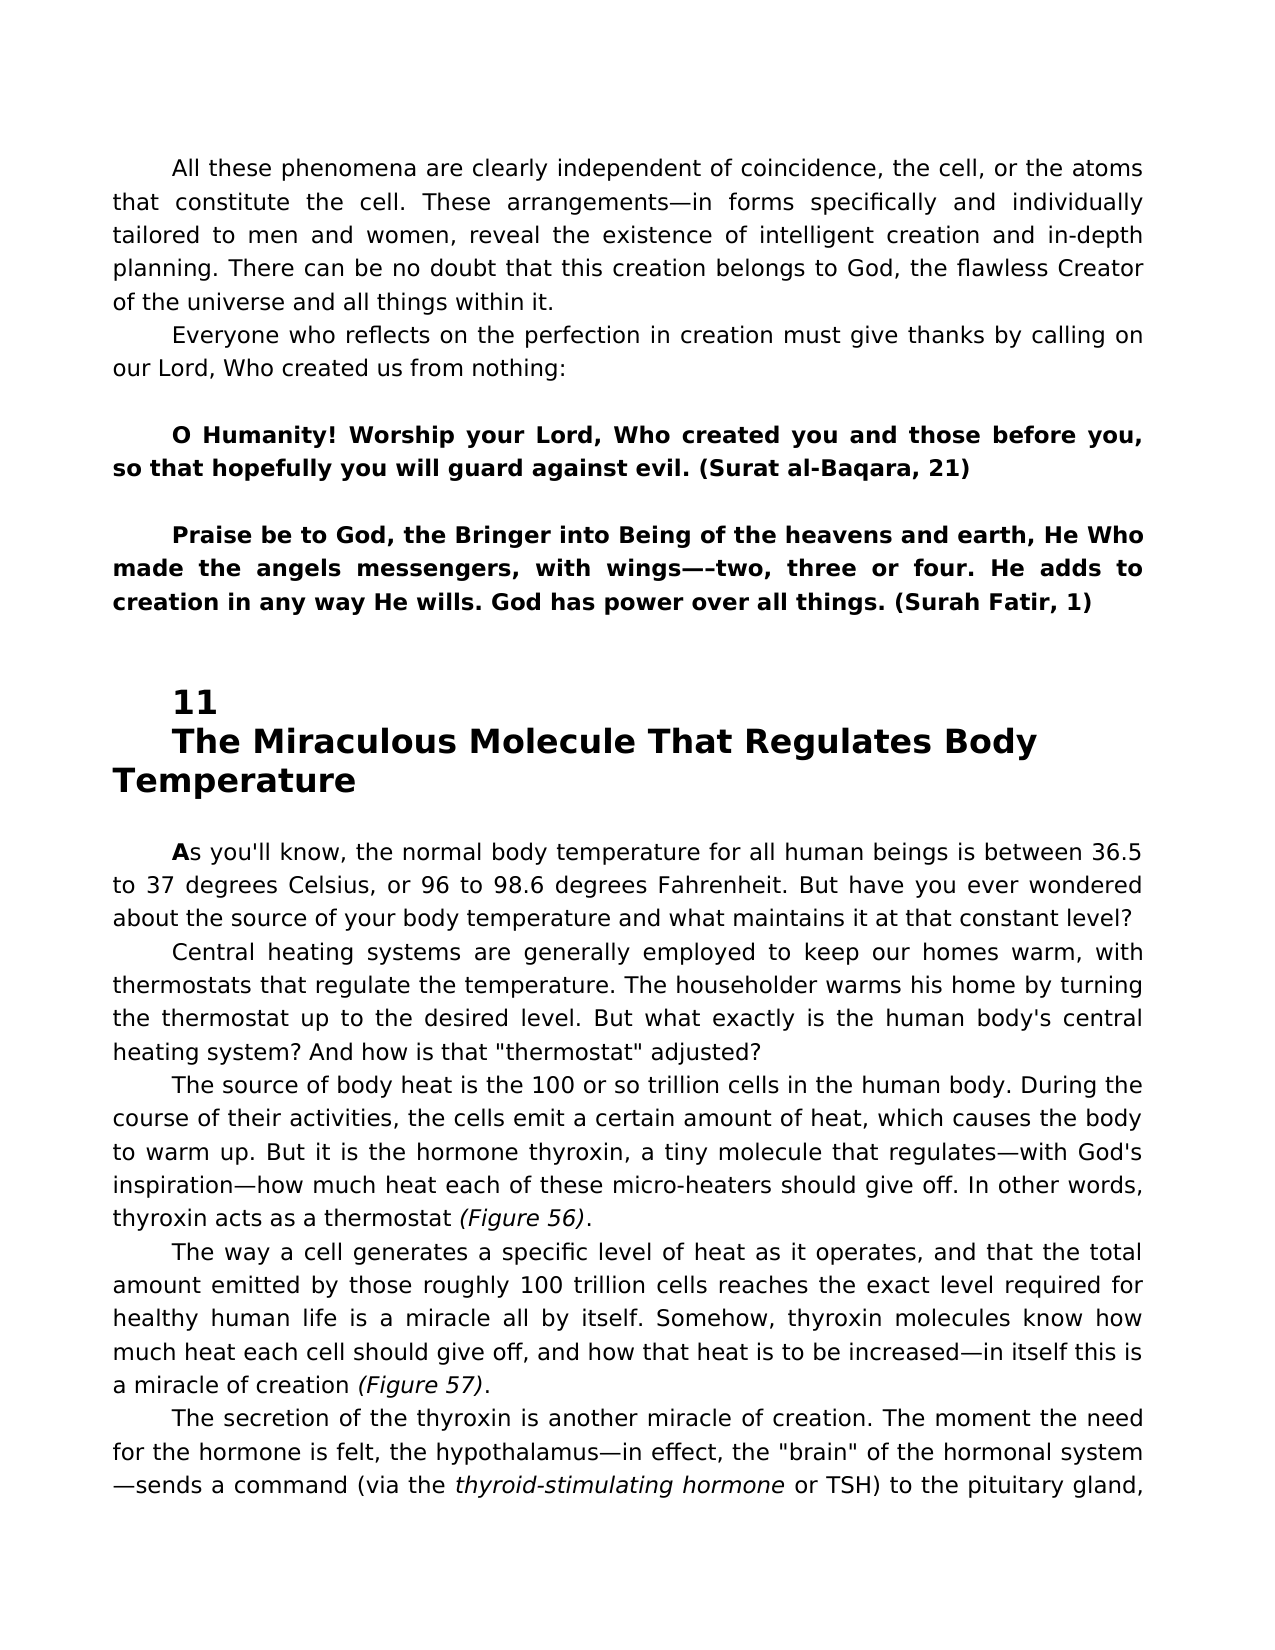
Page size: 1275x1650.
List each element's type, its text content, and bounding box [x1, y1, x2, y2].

text 11 [112, 683, 1145, 722]
text Central heating systems are generally employed to keep our homes warm, with thermostats that regulate the temperature. The householder warms his home by turning the thermostat up to the desired level. But what exactly is the human body's central heating system? And how is that "thermostat" adjusted? [112, 933, 1145, 1067]
text The way a cell generates a specific level of heat as it operates, and that the total amount emitted by those roughly 100 trillion cells reaches the exact level required for healthy human life is a miracle all by itself. Somehow, thyroxin molecules know how much heat each cell should give off, and how that heat is to be increased—in itself this is a miracle of creation (Figure 57). [112, 1233, 1145, 1400]
text The source of body heat is the 100 or so trillion cells in the human body. During the course of their activities, the cells emit a certain amount of heat, which causes the body to warm up. But it is the hormone thyroxin, a tiny molecule that regulates—with God's inspiration—how much heat each of these micro-heaters should give off. In other words, thyroxin acts as a thermostat (Figure 56). [112, 1067, 1145, 1233]
text All these phenomena are clearly independent of coincidence, the cell, or the atoms that constitute the cell. These arrangements—in forms specifically and individually tailored to men and women, reveal the existence of intelligent creation and in-depth planning. There can be no doubt that this creation belongs to God, the flawless Creator of the universe and all things within it. [112, 150, 1145, 317]
text O Humanity! Worship your Lord, Who created you and those before you, so that hopefully you will guard against evil. (Surat al-Baqara, 21) [112, 417, 1145, 483]
text Praise be to God, the Bringer into Being of the heavens and earth, He Who made the angels messengers, with wings—–two, three or four. He adds to creation in any way He wills. God has power over all things. (Surah Fatir, 1) [112, 517, 1145, 617]
text The Miraculous Molecule That Regulates Body Temperature [112, 722, 1145, 800]
text Everyone who reflects on the perfection in creation must give thanks by calling on our Lord, Who created us from nothing: [112, 317, 1145, 383]
text The secretion of the thyroxin is another miracle of creation. The moment the need for the hormone is felt, the hypothalamus—in effect, the "brain" of the hormonal system—sends a command (via the thyroid-stimulating hormone or TSH) to the pituitary gland, [112, 1400, 1145, 1500]
text As you'll know, the normal body temperature for all human beings is between 36.5 to 37 degrees Celsius, or 96 to 98.6 degrees Fahrenheit. But have you ever wondered about the source of your body temperature and what maintains it at that constant level? [112, 833, 1145, 933]
